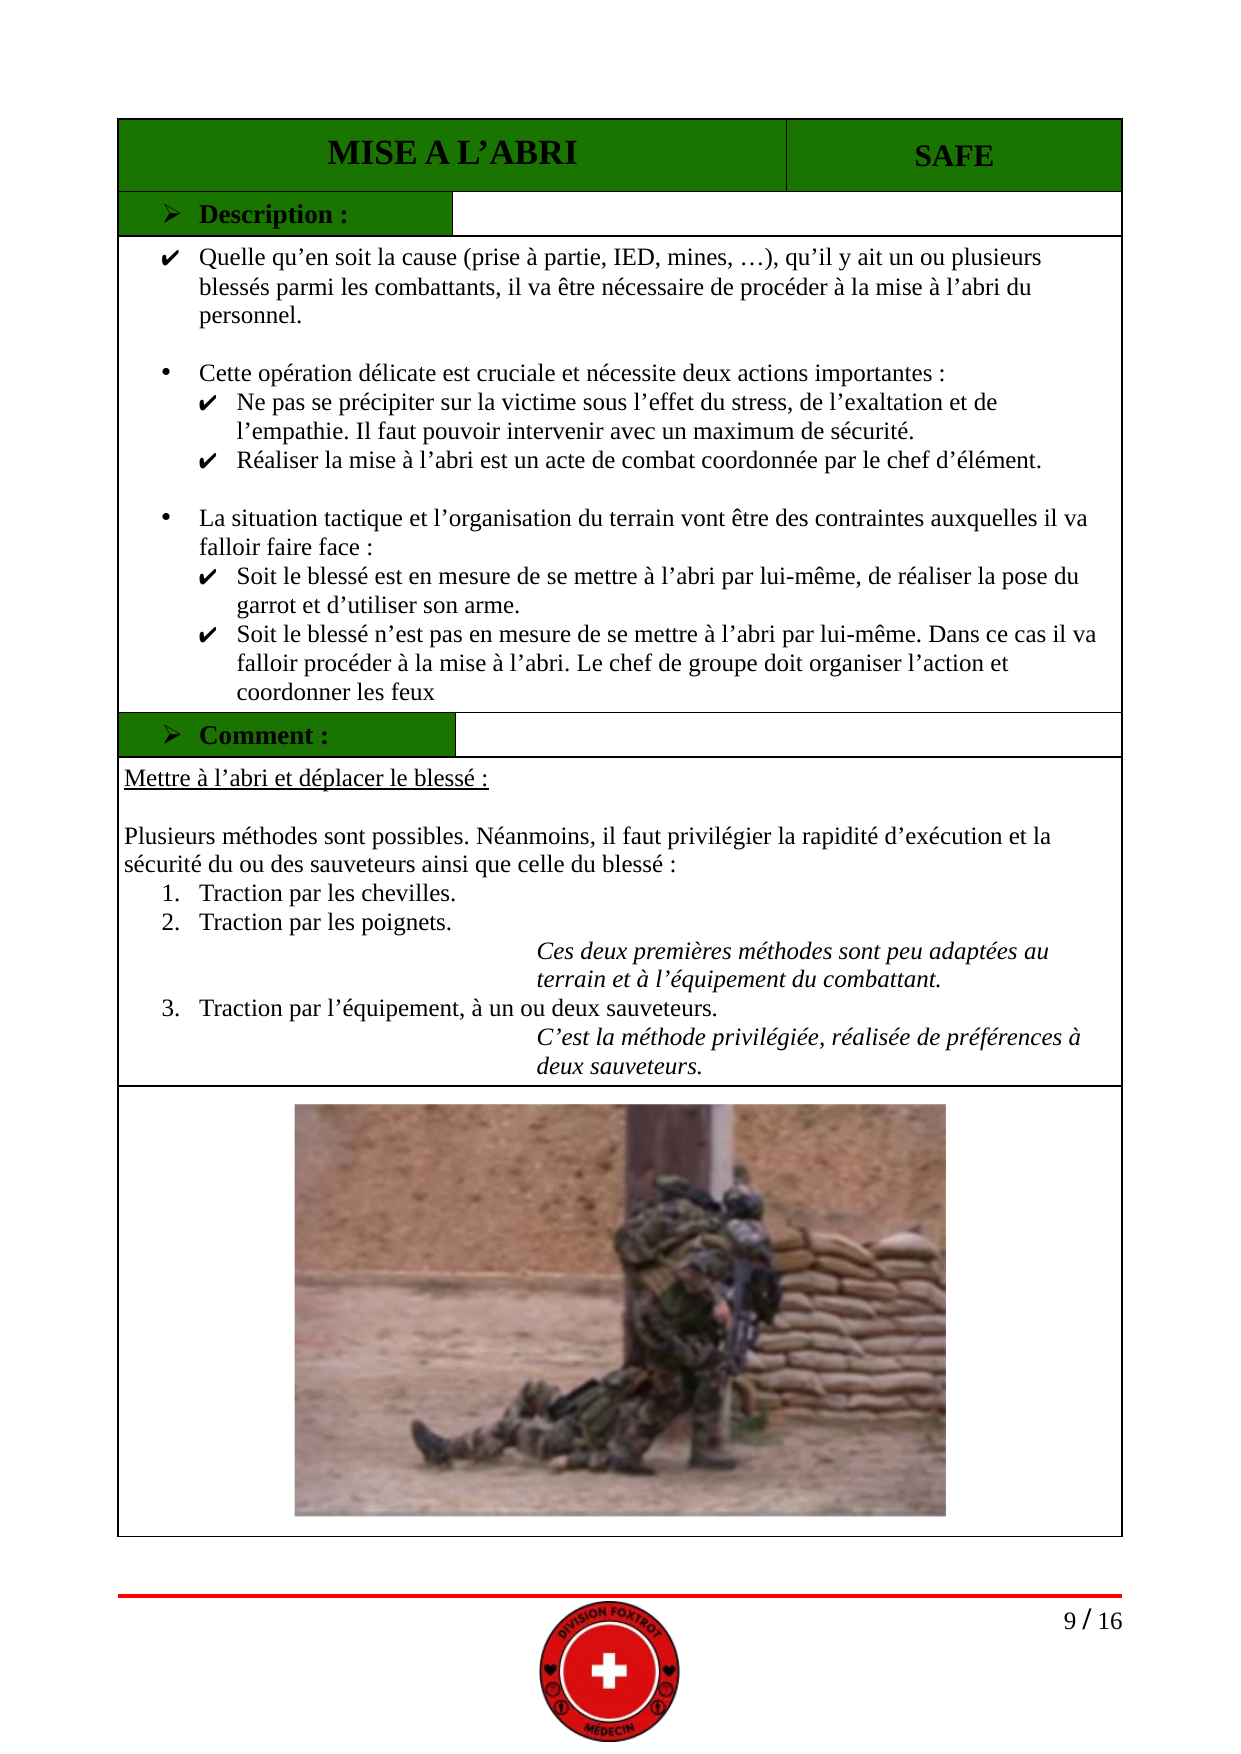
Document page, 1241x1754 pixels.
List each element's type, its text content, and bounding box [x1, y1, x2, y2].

table_cell Quelle qu’en soit la cause (prise à partie, IED, mines, …), qu’il y ait un ou plusieurs blessés parmi les combattants, il va être nécessaire de procéder à la mise à l’abri du personnel. Cette opération délicate est cruciale et nécessite deux actions importantes : Ne pas se précipiter sur la victime sous l’effet du stress, de l’exaltation et de l’empathie. Il faut pouvoir intervenir avec un maximum de sécurité. Réaliser la mise à l’abri est un acte de combat coordonnée par le chef d’élément. La situation tactique et l’organisation du terrain vont être des contraintes auxquelles il va falloir faire face : Soit le blessé est en mesure de se mettre à l’abri par lui-même, de réaliser la pose du garrot et d’utiliser son arme. Soit le blessé n’est pas en mesure de se mettre à l’abri par lui-même. Dans ce cas il va falloir procéder à la mise à l’abri. Le chef de groupe doit organiser l’action et coordonner les feux [119, 237, 1121, 712]
table_cell [119, 1087, 1121, 1536]
table_cell Mettre à l’abri et déplacer le blessé : Plusieurs méthodes sont possibles. Néanmoins, il faut privilégier la rapidité d’exécution et la sécurité du ou des sauveteurs ainsi que celle du blessé : Traction par les chevilles. Traction par les poignets. Ces deux premières méthodes sont peu adaptées au terrain et à l’équipement du combattant. Traction par l’équipement, à un ou deux sauveteurs. C’est la méthode privilégiée, réalisée de préférences à deux sauveteurs. [119, 758, 1121, 1085]
table_header MISE A L’ABRI [119, 120, 786, 191]
table_cell [456, 713, 1121, 756]
table_header SAFE [787, 120, 1121, 191]
table_cell Comment : [119, 713, 455, 756]
table_cell [453, 192, 1121, 235]
picture [294, 1104, 946, 1519]
table_cell Description : [119, 192, 452, 235]
picture [539, 1601, 680, 1742]
